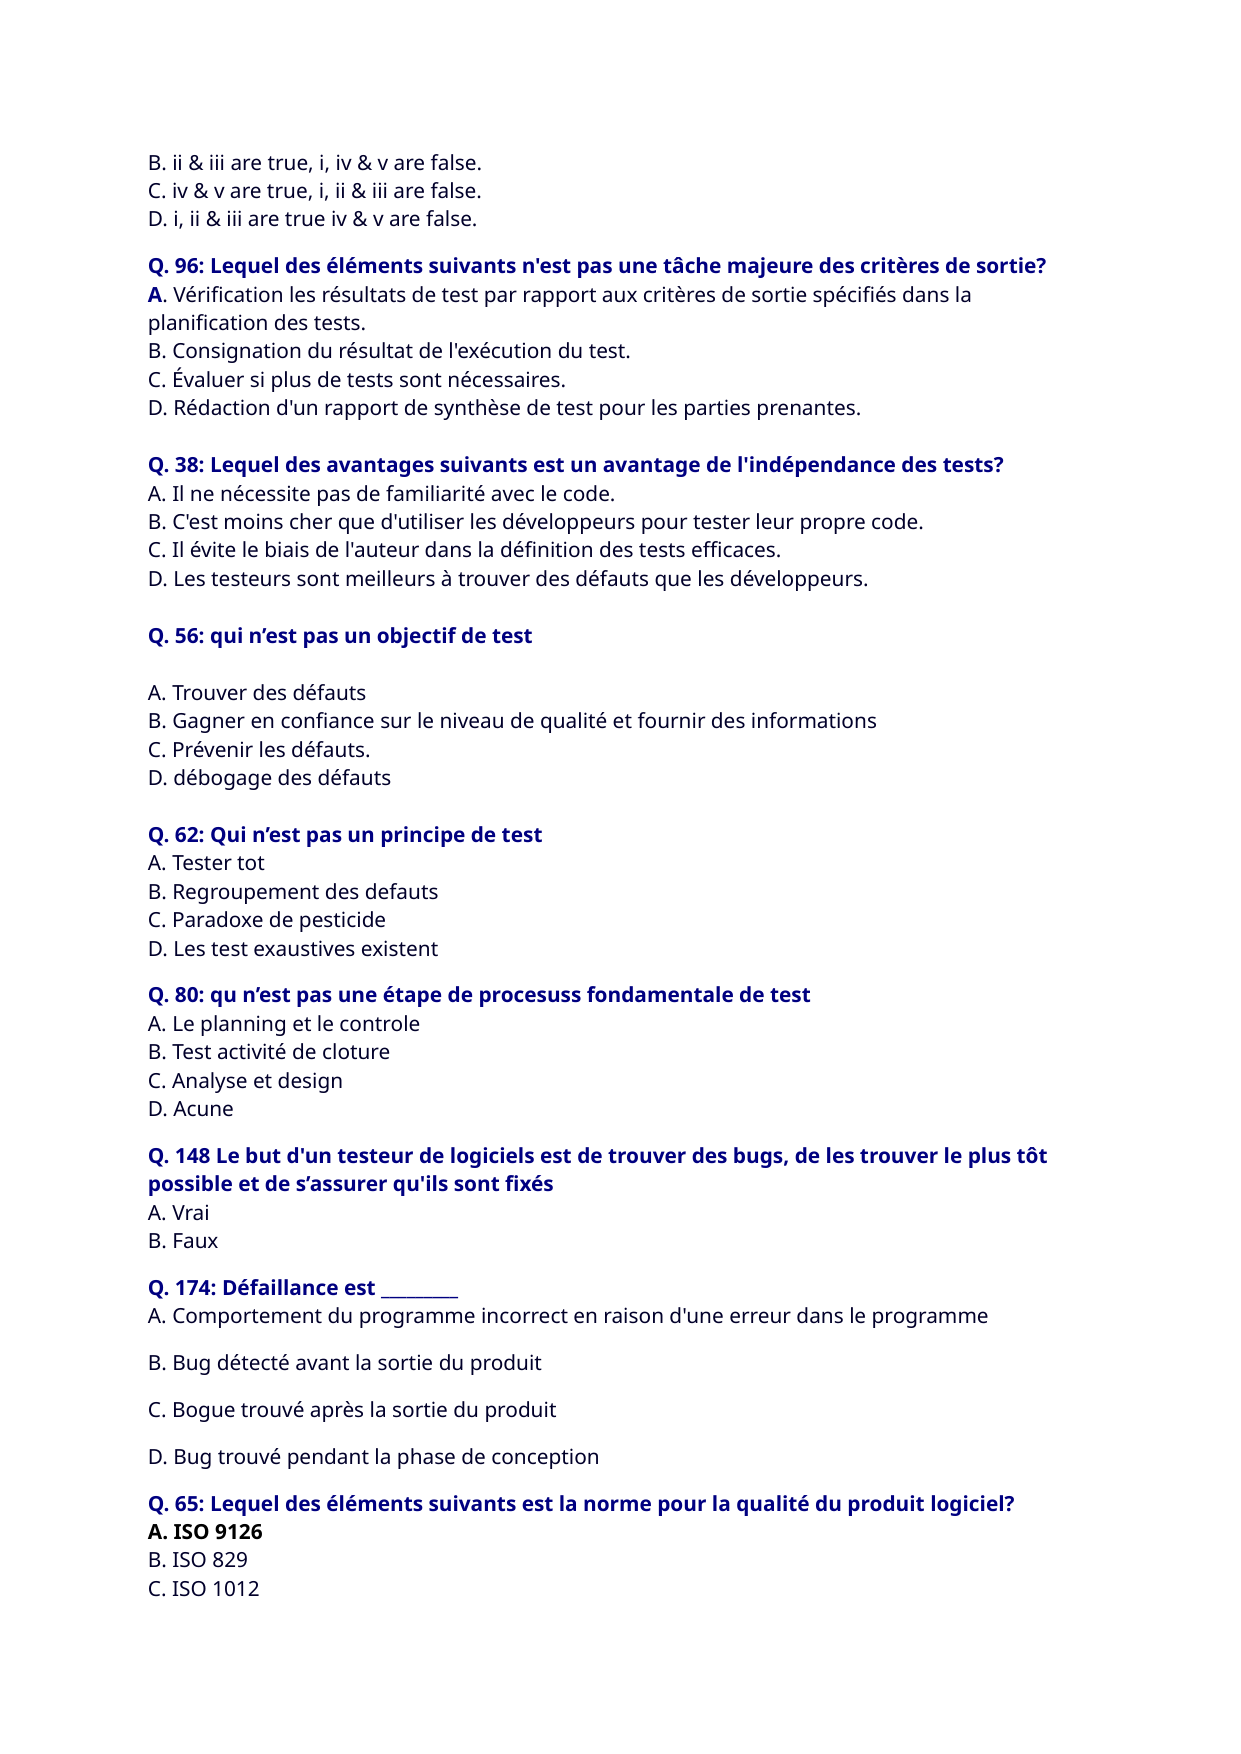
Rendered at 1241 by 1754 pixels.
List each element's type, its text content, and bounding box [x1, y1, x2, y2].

text C. Évaluer si plus de tests sont nécessaires. [148, 365, 1093, 393]
text Q. 80: qu n’est pas une étape de procesuss fondamentale de test [148, 981, 1093, 1009]
text D. i, ii & iii are true iv & v are false. [148, 204, 1093, 233]
text D. Bug trouvé pendant la phase de conception [148, 1442, 1093, 1470]
text A. ISO 9126 [148, 1517, 1093, 1546]
text A. Tester tot [148, 848, 1093, 877]
text Q. 148 Le but d'un testeur de logiciels est de trouver des bugs, de les trouver le plus tôt possible et de s’assurer qu'ils sont fixés [148, 1141, 1093, 1198]
text D. Les test exaustives existent [148, 934, 1093, 962]
text A. Il ne nécessite pas de familiarité avec le code. [148, 479, 1093, 507]
text B. Regroupement des defauts [148, 877, 1093, 905]
text B. Bug détecté avant la sortie du produit [148, 1348, 1093, 1377]
text A. Comportement du programme incorrect en raison d'une erreur dans le programme [148, 1302, 1093, 1330]
text A. Vérification les résultats de test par rapport aux critères de sortie spécifiés dans la planification des tests. [148, 280, 1093, 337]
text C. iv & v are true, i, ii & iii are false. [148, 176, 1093, 204]
text D. Rédaction d'un rapport de synthèse de test pour les parties prenantes. [148, 393, 1093, 422]
text B. ii & iii are true, i, iv & v are false. [148, 148, 1093, 176]
text Q. 56: qui n’est pas un objectif de test [148, 621, 1093, 649]
text Q. 38: Lequel des avantages suivants est un avantage de l'indépendance des tests? [148, 450, 1093, 479]
text C. Analyse et design [148, 1066, 1093, 1094]
text C. Bogue trouvé après la sortie du produit [148, 1395, 1093, 1423]
text B. ISO 829 [148, 1546, 1093, 1574]
text A. Vrai [148, 1198, 1093, 1226]
text C. Prévenir les défauts. [148, 735, 1093, 763]
text D. Acune [148, 1094, 1093, 1123]
text Q. 174: Défaillance est _________ [148, 1273, 1093, 1302]
text Q. 65: Lequel des éléments suivants est la norme pour la qualité du produit logiciel? [148, 1489, 1093, 1517]
text Q. 96: Lequel des éléments suivants n'est pas une tâche majeure des critères de sortie? [148, 251, 1093, 280]
text D. débogage des défauts [148, 763, 1093, 792]
text B. Consignation du résultat de l'exécution du test. [148, 337, 1093, 365]
text Q. 62: Qui n’est pas un principe de test [148, 820, 1093, 848]
text C. Paradoxe de pesticide [148, 905, 1093, 934]
text C. Il évite le biais de l'auteur dans la définition des tests efficaces. [148, 536, 1093, 564]
text B. C'est moins cher que d'utiliser les développeurs pour tester leur propre code. [148, 507, 1093, 536]
text B. Faux [148, 1226, 1093, 1255]
text A. Le planning et le controle [148, 1009, 1093, 1037]
text B. Gagner en confiance sur le niveau de qualité et fournir des informations [148, 706, 1093, 735]
text D. Les testeurs sont meilleurs à trouver des défauts que les développeurs. [148, 564, 1093, 592]
text C. ISO 1012 [148, 1574, 1093, 1602]
text A. Trouver des défauts [148, 678, 1093, 706]
text B. Test activité de cloture [148, 1037, 1093, 1066]
